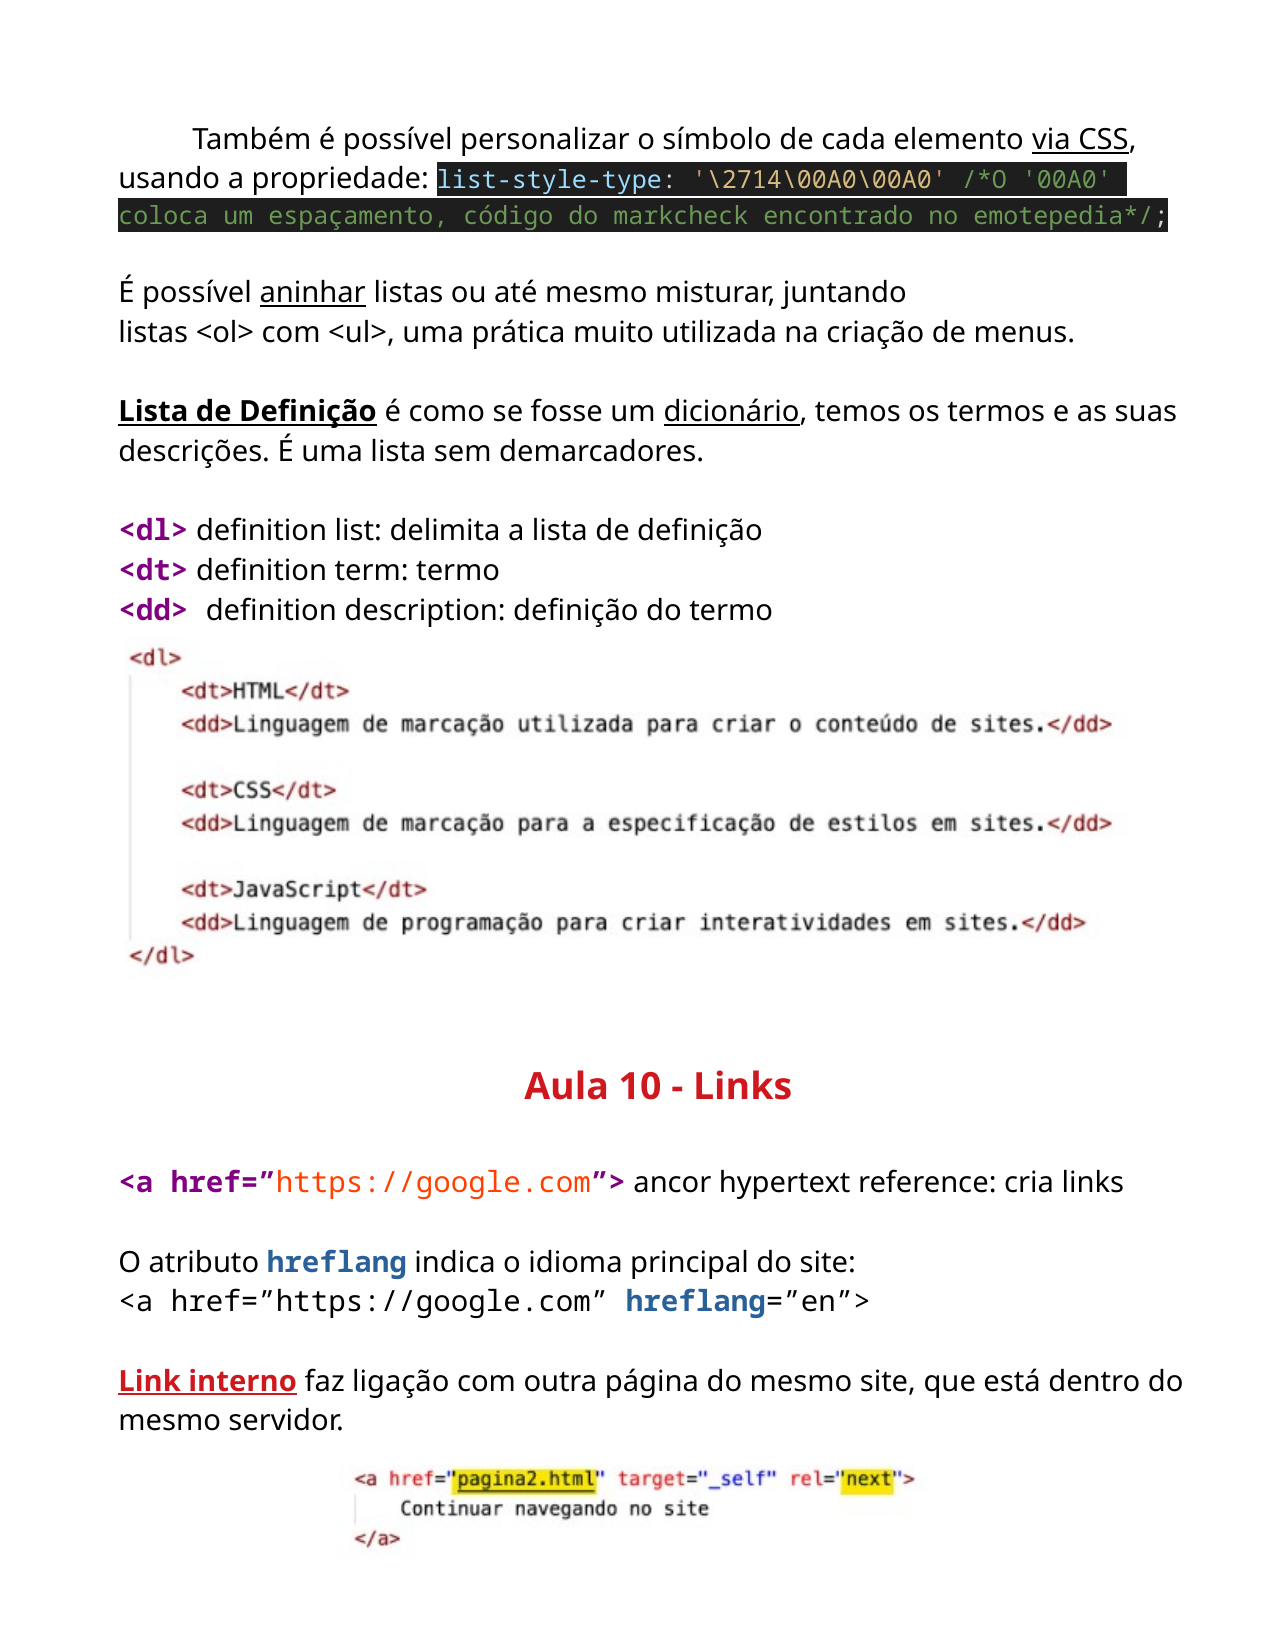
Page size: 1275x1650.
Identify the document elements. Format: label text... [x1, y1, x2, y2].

text <dt> definition term: termo [118, 549, 1198, 589]
text Lista de Definição é como se fosse um dicionário, temos os termos e as suas descrições. É uma lista sem demarcadores. [118, 390, 1198, 470]
text <dd> definition description: definição do termo [118, 589, 1198, 628]
picture [339, 1465, 936, 1560]
picture [101, 637, 1139, 980]
text Link interno faz ligação com outra página do mesmo site, que está dentro do mesmo servidor. [118, 1360, 1198, 1439]
text <a href=”https://google.com” hreflang=”en”> [118, 1281, 1198, 1320]
text <a href=”https://google.com”> ancor hypertext reference: cria links [118, 1161, 1198, 1201]
text Também é possível personalizar o símbolo de cada elemento via CSS, usando a propriedade: list-style-type: '\2714\00A0\00A0' /*O '00A0' coloca um espaçamento, código do markcheck encontrado no emotepedia*/; [118, 118, 1198, 232]
text listas <ol> com <ul>, uma prática muito utilizada na criação de menus. [118, 311, 1198, 351]
text É possível aninhar listas ou até mesmo misturar, juntando [118, 271, 1198, 311]
text Aula 10 - Links [118, 1059, 1198, 1110]
text <dl> definition list: delimita a lista de definição [118, 509, 1198, 549]
text O atributo hreflang indica o idioma principal do site: [118, 1241, 1198, 1281]
